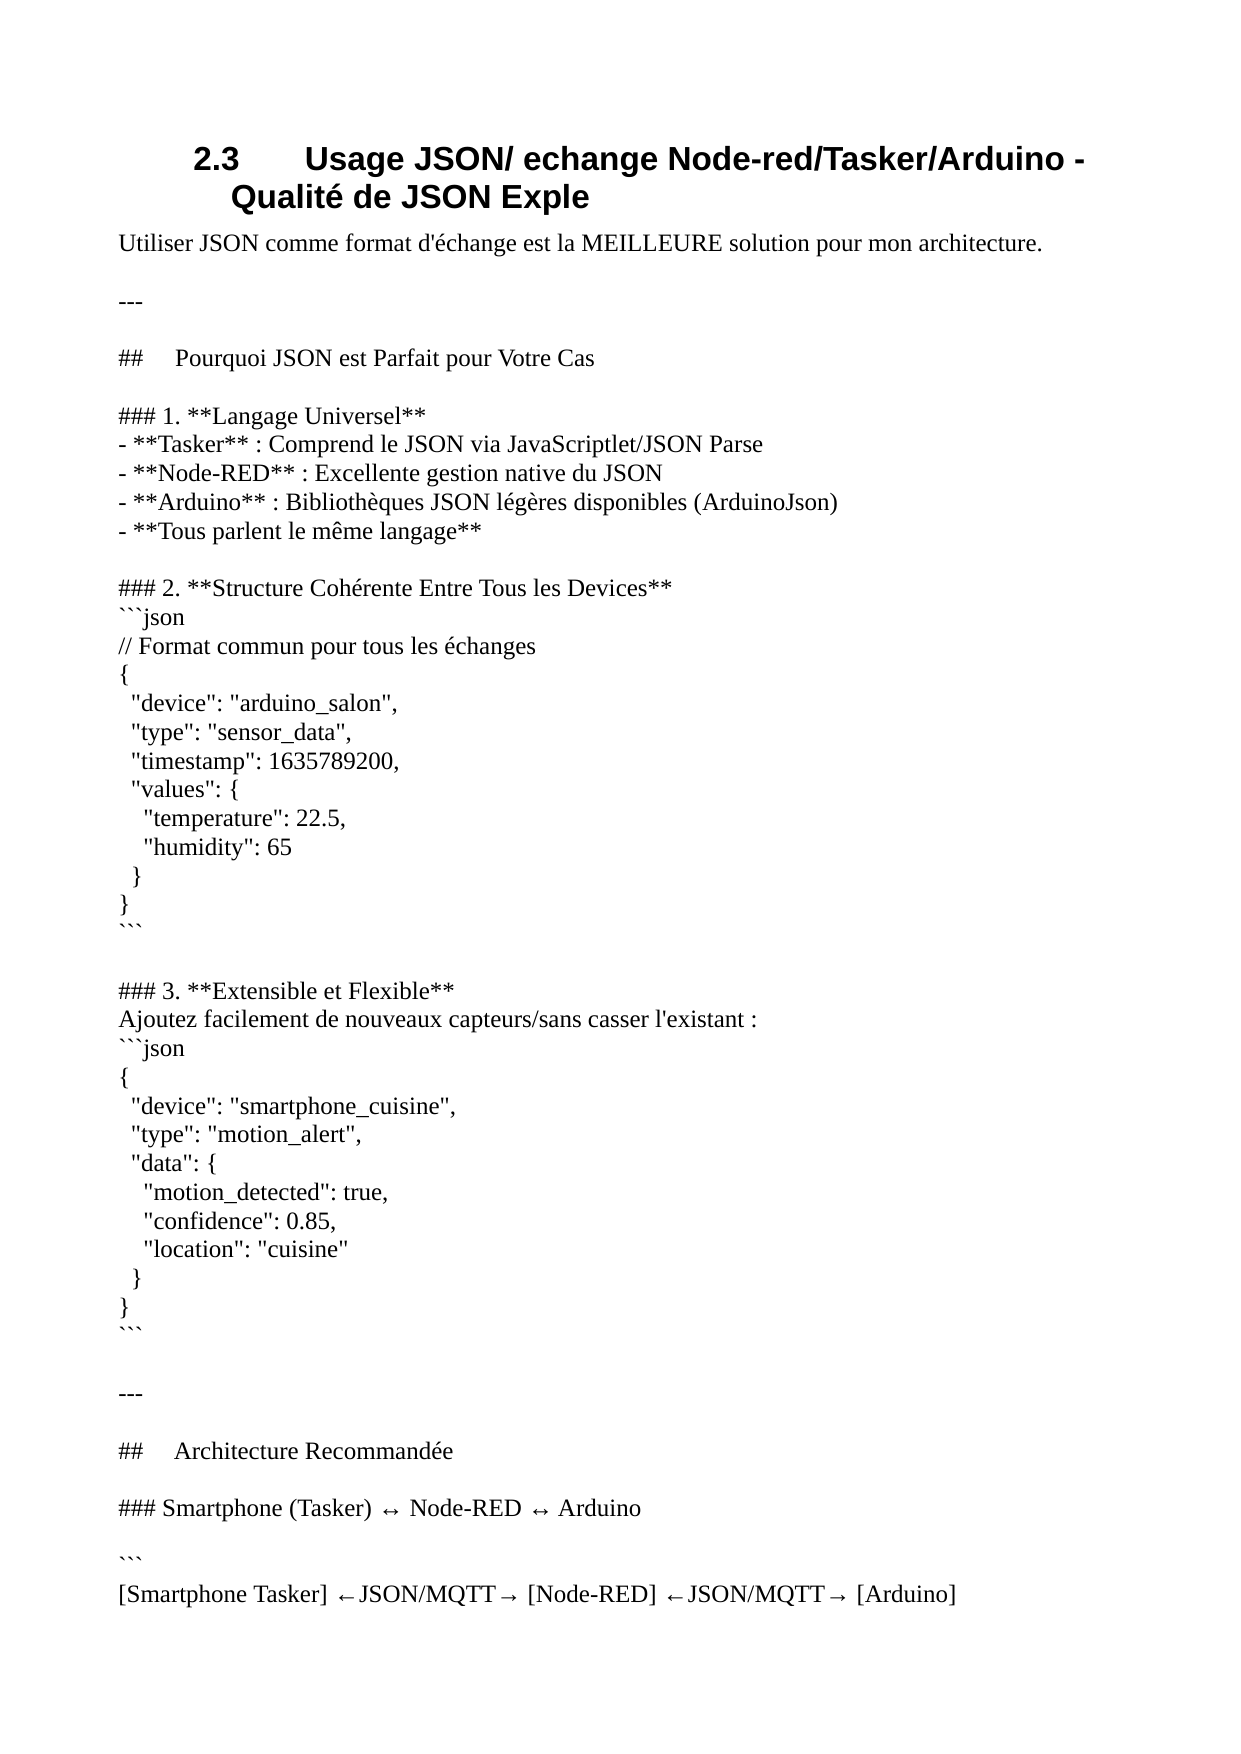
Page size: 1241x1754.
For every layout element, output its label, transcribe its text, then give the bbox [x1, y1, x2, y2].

subtitle Usage JSON/ echange Node-red/Tasker/Arduino - Qualité de JSON Exple [193, 139, 1122, 216]
text Utiliser JSON comme format d'échange est la MEILLEURE solution pour mon architecture. --- ## ✅ Pourquoi JSON est Parfait pour Votre Cas ### 1. **Langage Universel** - **Tasker** : Comprend le JSON via JavaScriptlet/JSON Parse - **Node-RED** : Excellente gestion native du JSON - **Arduino** : Bibliothèques JSON légères disponibles (ArduinoJson) - **Tous parlent le même langage** ### 2. **Structure Cohérente Entre Tous les Devices** ```json // Format commun pour tous les échanges { "device": "arduino_salon", "type": "sensor_data", "timestamp": 1635789200, "values": { "temperature": 22.5, "humidity": 65 } } ``` ### 3. **Extensible et Flexible** Ajoutez facilement de nouveaux capteurs/sans casser l'existant : ```json { "device": "smartphone_cuisine", "type": "motion_alert", "data": { "motion_detected": true, "confidence": 0.85, "location": "cuisine" } } ``` --- ## 🎯 Architecture Recommandée ### Smartphone (Tasker) ↔ Node-RED ↔ Arduino ``` [Smartphone Tasker] ←JSON/MQTT→ [Node-RED] ←JSON/MQTT→ [Arduino] [118, 228, 1122, 1608]
